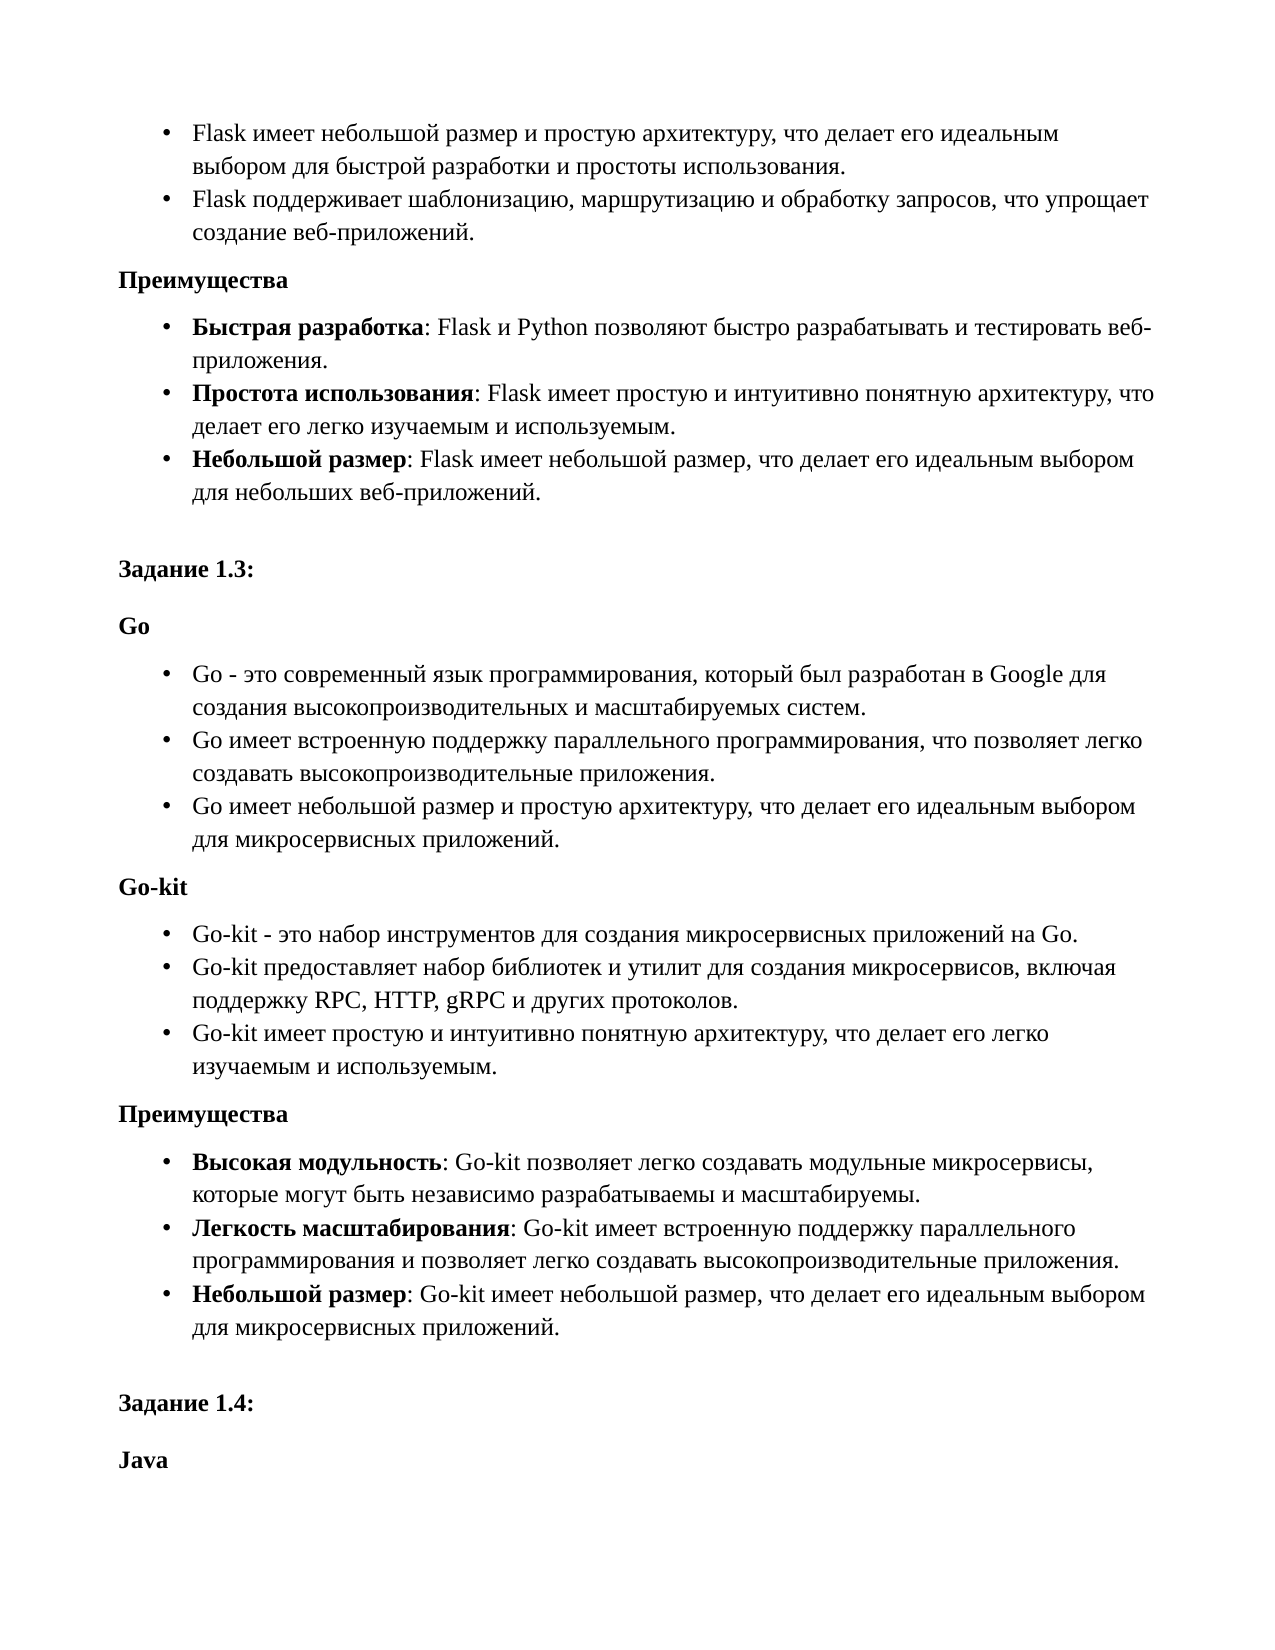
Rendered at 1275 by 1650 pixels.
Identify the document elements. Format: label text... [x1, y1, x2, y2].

list Go-kit предоставляет набор библиотек и утилит для создания микросервисов, включая поддержку RPC, HTTP, gRPC и других протоколов. [162, 952, 1157, 1014]
list Легкость масштабирования: Go-kit имеет встроенную поддержку параллельного программирования и позволяет легко создавать высокопроизводительные приложения. [162, 1213, 1157, 1274]
list Быстрая разработка: Flask и Python позволяют быстро разрабатывать и тестировать веб-приложения. [162, 312, 1157, 374]
text Задание 1.4: [118, 1388, 1157, 1417]
text Преимущества [118, 1099, 1157, 1128]
text Преимущества [118, 265, 1157, 293]
list Go-kit - это набор инструментов для создания микросервисных приложений на Go. [162, 919, 1157, 948]
text Задание 1.3: [118, 554, 1157, 583]
list Высокая модульность: Go-kit позволяет легко создавать модульные микросервисы, которые могут быть независимо разрабатываемы и масштабируемы. [162, 1147, 1157, 1208]
text Go [118, 611, 1157, 640]
text Go-kit [118, 872, 1157, 900]
list Go имеет небольшой размер и простую архитектуру, что делает его идеальным выбором для микросервисных приложений. [162, 791, 1157, 853]
list Небольшой размер: Go-kit имеет небольшой размер, что делает его идеальным выбором для микросервисных приложений. [162, 1279, 1157, 1340]
text Java [118, 1446, 1157, 1474]
list Небольшой размер: Flask имеет небольшой размер, что делает его идеальным выбором для небольших веб-приложений. [162, 444, 1157, 506]
list Flask поддерживает шаблонизацию, маршрутизацию и обработку запросов, что упрощает создание веб-приложений. [162, 184, 1157, 246]
list Go имеет встроенную поддержку параллельного программирования, что позволяет легко создавать высокопроизводительные приложения. [162, 725, 1157, 787]
list Простота использования: Flask имеет простую и интуитивно понятную архитектуру, что делает его легко изучаемым и используемым. [162, 378, 1157, 440]
list Go - это современный язык программирования, который был разработан в Google для создания высокопроизводительных и масштабируемых систем. [162, 659, 1157, 721]
list Go-kit имеет простую и интуитивно понятную архитектуру, что делает его легко изучаемым и используемым. [162, 1018, 1157, 1080]
list Flask имеет небольшой размер и простую архитектуру, что делает его идеальным выбором для быстрой разработки и простоты использования. [162, 118, 1157, 180]
